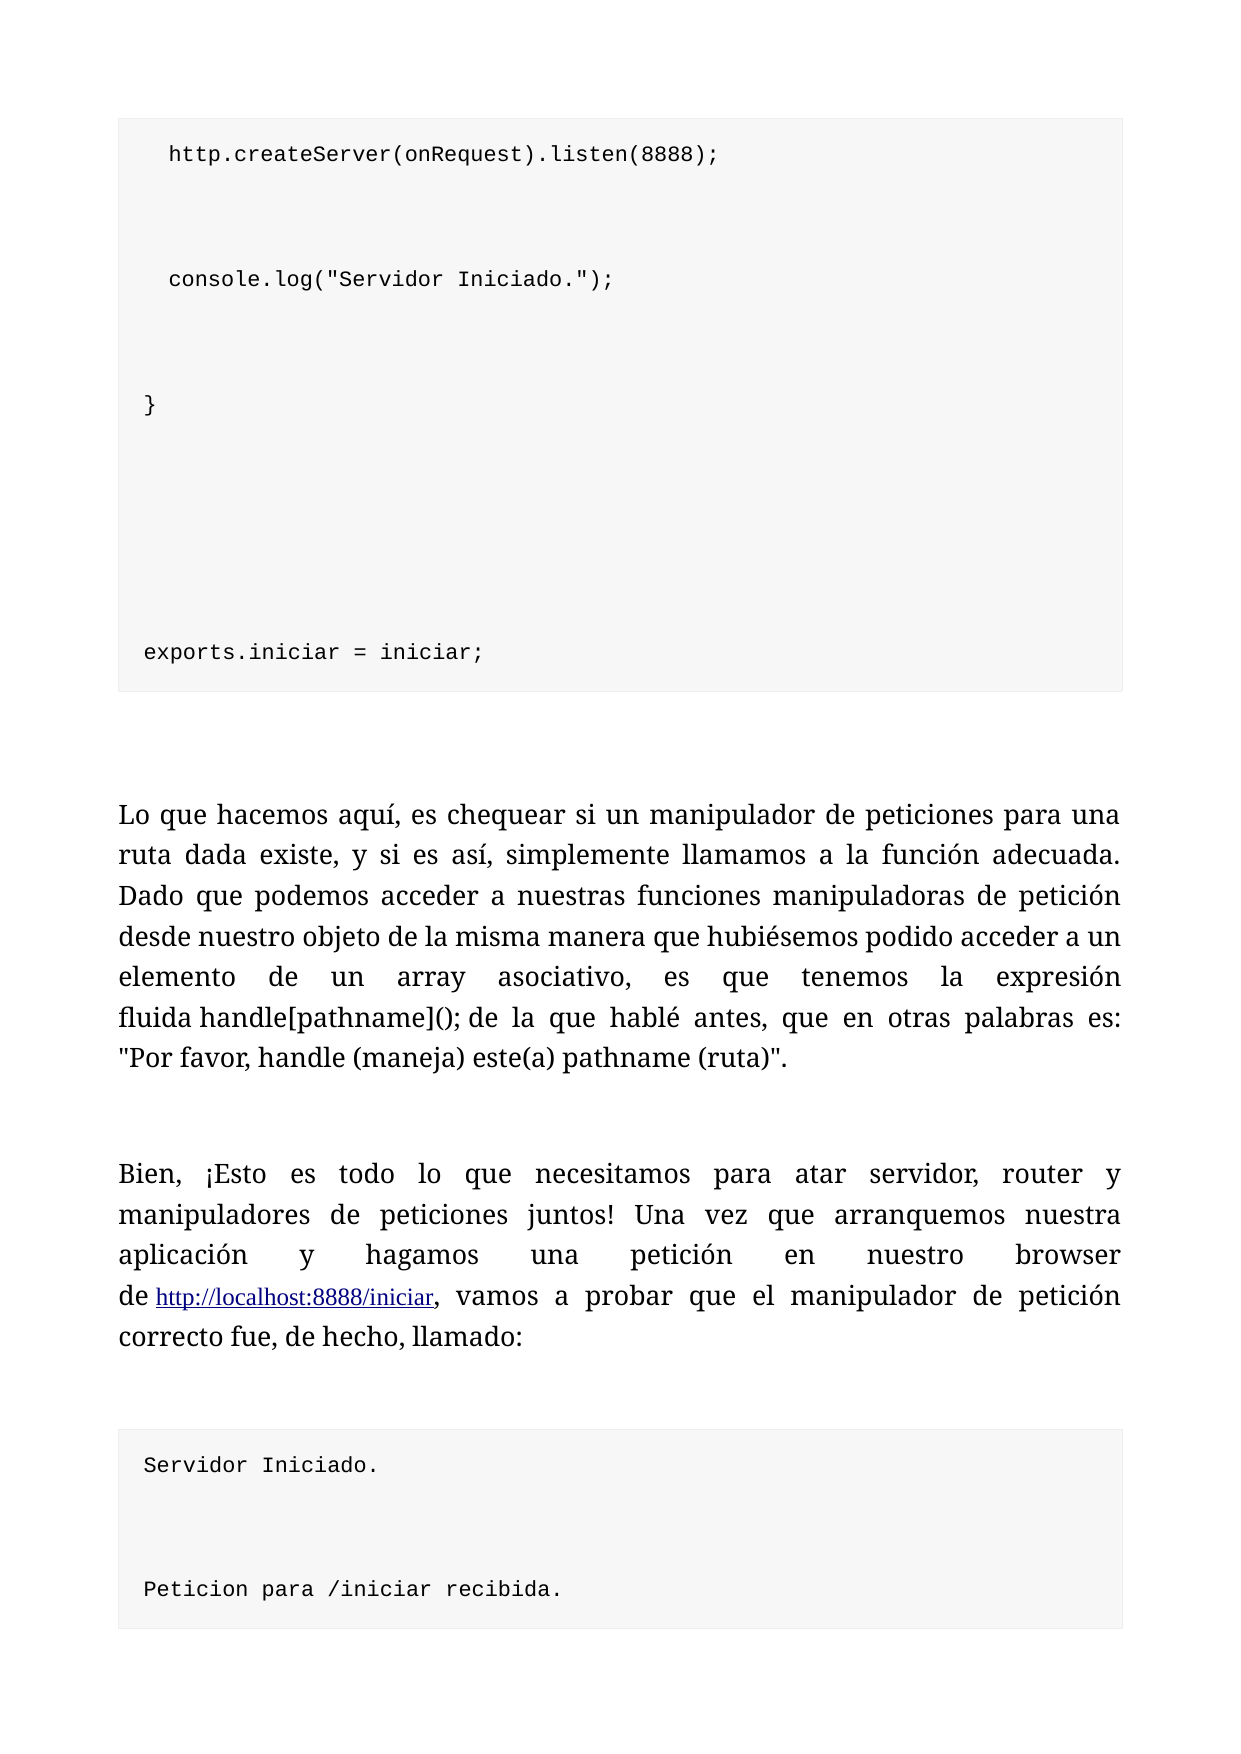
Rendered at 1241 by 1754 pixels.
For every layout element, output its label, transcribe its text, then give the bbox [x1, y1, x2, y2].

text Servidor Iniciado. [119, 1430, 1122, 1478]
text http.createServer(onRequest).listen(8888); [119, 119, 1122, 168]
text console.log("Servidor Iniciado."); [119, 243, 1122, 293]
text Peticion para /iniciar recibida. [119, 1553, 1122, 1628]
text Lo que hacemos aquí, es chequear si un manipulador de peticiones para una ruta dada existe, y si es así, simplemente llamamos a la función adecuada. Dado que podemos acceder a nuestras funciones manipuladoras de petición desde nuestro objeto de la misma manera que hubiésemos podido acceder a un elemento de un array asociativo, es que tenemos la expresión fluida handle[pathname](); de la que hablé antes, que en otras palabras es: "Por favor, handle (maneja) este(a) pathname (ruta)". [118, 791, 1122, 1076]
text exports.iniciar = iniciar; [119, 616, 1122, 691]
text } [119, 368, 1122, 418]
text Bien, ¡Esto es todo lo que necesitamos para atar servidor, router y manipuladores de peticiones juntos! Una vez que arranquemos nuestra aplicación y hagamos una petición en nuestro browser de http://localhost:8888/iniciar, vamos a probar que el manipulador de petición correcto fue, de hecho, llamado: [118, 1151, 1122, 1354]
